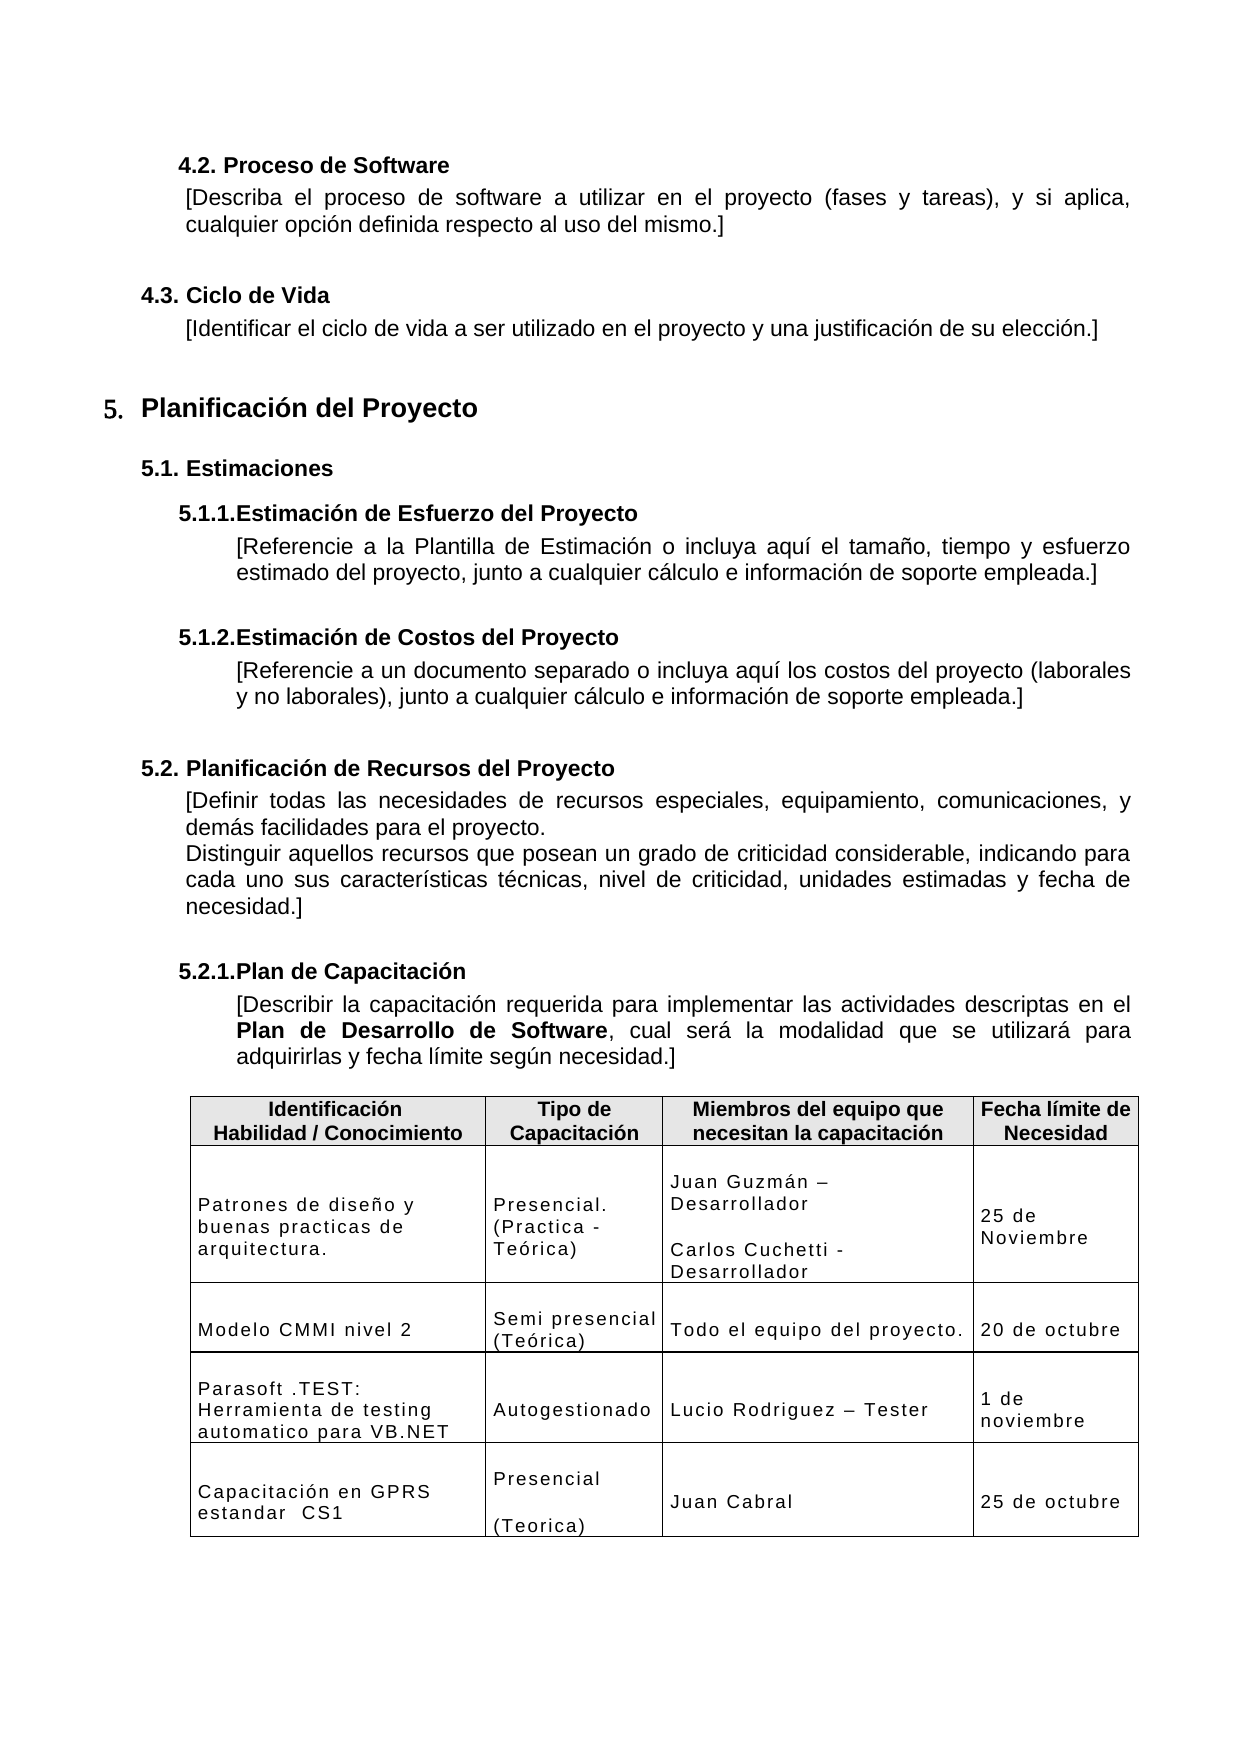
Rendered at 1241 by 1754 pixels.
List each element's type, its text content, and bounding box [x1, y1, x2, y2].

table_cell 25 de Noviembre [974, 1146, 1138, 1282]
table_cell Juan Cabral [663, 1443, 973, 1536]
subtitle Estimación de Costos del Proyecto [178, 624, 1131, 651]
text [Identificar el ciclo de vida a ser utilizado en el proyecto y una justificación de su elección.] [185, 315, 1131, 341]
subtitle Plan de Capacitación [178, 958, 1131, 984]
text [Describir la capacitación requerida para implementar las actividades descriptas en el Plan de Desarrollo de Software, cual será la modalidad que se utilizará para adquirirlas y fecha límite según necesidad.] [236, 991, 1131, 1069]
text [Referencie a un documento separado o incluya aquí los costos del proyecto (laborales y no laborales), junto a cualquier cálculo e información de soporte empleada.] [236, 657, 1131, 709]
subtitle Ciclo de Vida [141, 282, 1131, 308]
table_cell Lucio Rodriguez – Tester [663, 1353, 973, 1442]
subtitle Planificación del Proyecto [103, 392, 1131, 424]
table_cell Parasoft .TEST: Herramienta de testing automatico para VB.NET [191, 1353, 485, 1442]
subtitle Planificación de Recursos del Proyecto [141, 755, 1131, 781]
subtitle Proceso de Software [178, 152, 1131, 178]
text [Describa el proceso de software a utilizar en el proyecto (fases y tareas), y si aplica, cualquier opción definida respecto al uso del mismo.] [185, 184, 1131, 237]
text [Referencie a la Plantilla de Estimación o incluya aquí el tamaño, tiempo y esfuerzo estimado del proyecto, junto a cualquier cálculo e información de soporte empleada.] [236, 533, 1131, 585]
table_cell Semi presencial (Teórica) [486, 1283, 662, 1351]
text Distinguir aquellos recursos que posean un grado de criticidad considerable, indicando para cada uno sus características técnicas, nivel de criticidad, unidades estimadas y fecha de necesidad.] [185, 840, 1131, 919]
table_header Miembros del equipo que necesitan la capacitación [663, 1097, 973, 1145]
table_cell Juan Guzmán –Desarrollador Carlos Cuchetti - Desarrollador [663, 1146, 973, 1282]
text [Definir todas las necesidades de recursos especiales, equipamiento, comunicaciones, y demás facilidades para el proyecto. [185, 787, 1131, 840]
table_cell 25 de octubre [974, 1443, 1138, 1536]
table_cell Todo el equipo del proyecto. [663, 1283, 973, 1351]
subtitle Estimación de Esfuerzo del Proyecto [178, 500, 1131, 526]
table_cell Capacitación en GPRS estandar CS1 [191, 1443, 485, 1536]
table_header Fecha límite de Necesidad [974, 1097, 1138, 1145]
table_cell Presencial.(Practica - Teórica) [486, 1146, 662, 1282]
table_header Identificación Habilidad / Conocimiento [191, 1097, 485, 1145]
table_cell 1 de noviembre [974, 1353, 1138, 1442]
table_cell Autogestionado [486, 1353, 662, 1442]
table_cell Patrones de diseño y buenas practicas de arquitectura. [191, 1146, 485, 1282]
table_cell Presencial (Teorica) [486, 1443, 662, 1536]
subtitle Estimaciones [141, 455, 1131, 481]
table_cell 20 de octubre [974, 1283, 1138, 1351]
table_header Tipo de Capacitación [486, 1097, 662, 1145]
table_cell Modelo CMMI nivel 2 [191, 1283, 485, 1351]
